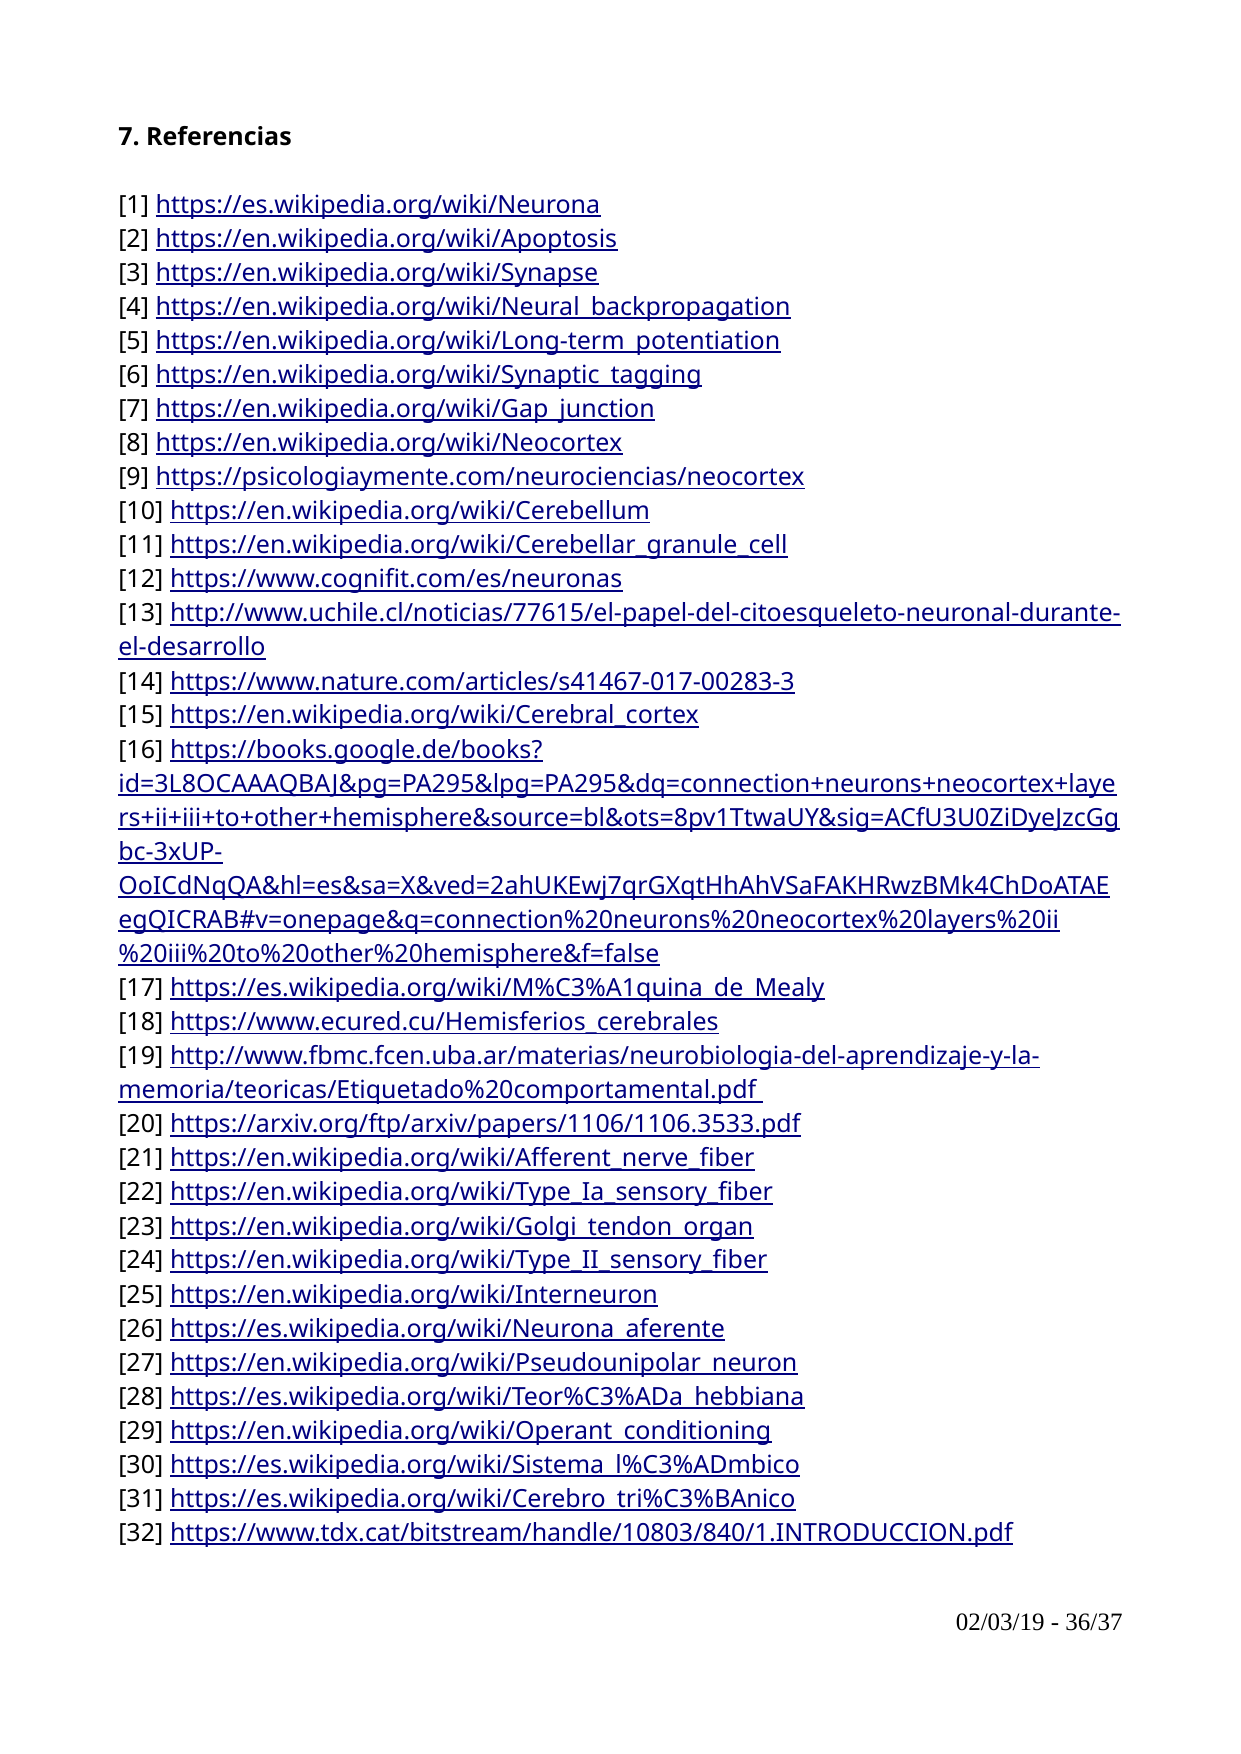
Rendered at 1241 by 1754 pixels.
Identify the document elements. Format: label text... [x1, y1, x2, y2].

text [16] https://books.google.de/books?id=3L8OCAAAQBAJ&pg=PA295&lpg=PA295&dq=connection+neurons+neocortex+layers+ii+iii+to+other+hemisphere&source=bl&ots=8pv1TtwaUY&sig=ACfU3U0ZiDyeJzcGgbc-3xUP-OoICdNqQA&hl=es&sa=X&ved=2ahUKEwj7qrGXqtHhAhVSaFAKHRwzBMk4ChDoATAEegQICRAB#v=onepage&q=connection%20neurons%20neocortex%20layers%20ii%20iii%20to%20other%20hemisphere&f=false [118, 731, 1122, 970]
text [11] https://en.wikipedia.org/wiki/Cerebellar_granule_cell [118, 527, 1122, 561]
text [20] https://arxiv.org/ftp/arxiv/papers/1106/1106.3533.pdf [118, 1106, 1122, 1140]
text [7] https://en.wikipedia.org/wiki/Gap_junction [118, 391, 1122, 425]
text [10] https://en.wikipedia.org/wiki/Cerebellum [118, 493, 1122, 527]
text [12] https://www.cognifit.com/es/neuronas [118, 561, 1122, 595]
text [24] https://en.wikipedia.org/wiki/Type_II_sensory_fiber [118, 1242, 1122, 1276]
text [31] https://es.wikipedia.org/wiki/Cerebro_tri%C3%BAnico [118, 1481, 1122, 1515]
text [22] https://en.wikipedia.org/wiki/Type_Ia_sensory_fiber [118, 1174, 1122, 1208]
text 7. Referencias [118, 118, 1122, 152]
text [17] https://es.wikipedia.org/wiki/M%C3%A1quina_de_Mealy [118, 970, 1122, 1004]
text [15] https://en.wikipedia.org/wiki/Cerebral_cortex [118, 697, 1122, 731]
text [32] https://www.tdx.cat/bitstream/handle/10803/840/1.INTRODUCCION.pdf [118, 1515, 1122, 1549]
text [19] http://www.fbmc.fcen.uba.ar/materias/neurobiologia-del-aprendizaje-y-la-memoria/teoricas/Etiquetado%20comportamental.pdf [118, 1038, 1122, 1106]
text [21] https://en.wikipedia.org/wiki/Afferent_nerve_fiber [118, 1140, 1122, 1174]
text [9] https://psicologiaymente.com/neurociencias/neocortex [118, 459, 1122, 493]
text [1] https://es.wikipedia.org/wiki/Neurona [118, 186, 1122, 220]
text [25] https://en.wikipedia.org/wiki/Interneuron [118, 1276, 1122, 1310]
text [2] https://en.wikipedia.org/wiki/Apoptosis [118, 220, 1122, 254]
text [18] https://www.ecured.cu/Hemisferios_cerebrales [118, 1004, 1122, 1038]
text [23] https://en.wikipedia.org/wiki/Golgi_tendon_organ [118, 1208, 1122, 1242]
text [6] https://en.wikipedia.org/wiki/Synaptic_tagging [118, 357, 1122, 391]
text [13] http://www.uchile.cl/noticias/77615/el-papel-del-citoesqueleto-neuronal-durante-el-desarrollo [118, 595, 1122, 663]
text [27] https://en.wikipedia.org/wiki/Pseudounipolar_neuron [118, 1344, 1122, 1378]
text [5] https://en.wikipedia.org/wiki/Long-term_potentiation [118, 322, 1122, 357]
text [3] https://en.wikipedia.org/wiki/Synapse [118, 254, 1122, 288]
text [30] https://es.wikipedia.org/wiki/Sistema_l%C3%ADmbico [118, 1447, 1122, 1481]
text [28] https://es.wikipedia.org/wiki/Teor%C3%ADa_hebbiana [118, 1378, 1122, 1412]
text [8] https://en.wikipedia.org/wiki/Neocortex [118, 425, 1122, 459]
text [14] https://www.nature.com/articles/s41467-017-00283-3 [118, 663, 1122, 697]
text [29] https://en.wikipedia.org/wiki/Operant_conditioning [118, 1412, 1122, 1447]
text [4] https://en.wikipedia.org/wiki/Neural_backpropagation [118, 288, 1122, 322]
text [26] https://es.wikipedia.org/wiki/Neurona_aferente [118, 1310, 1122, 1344]
